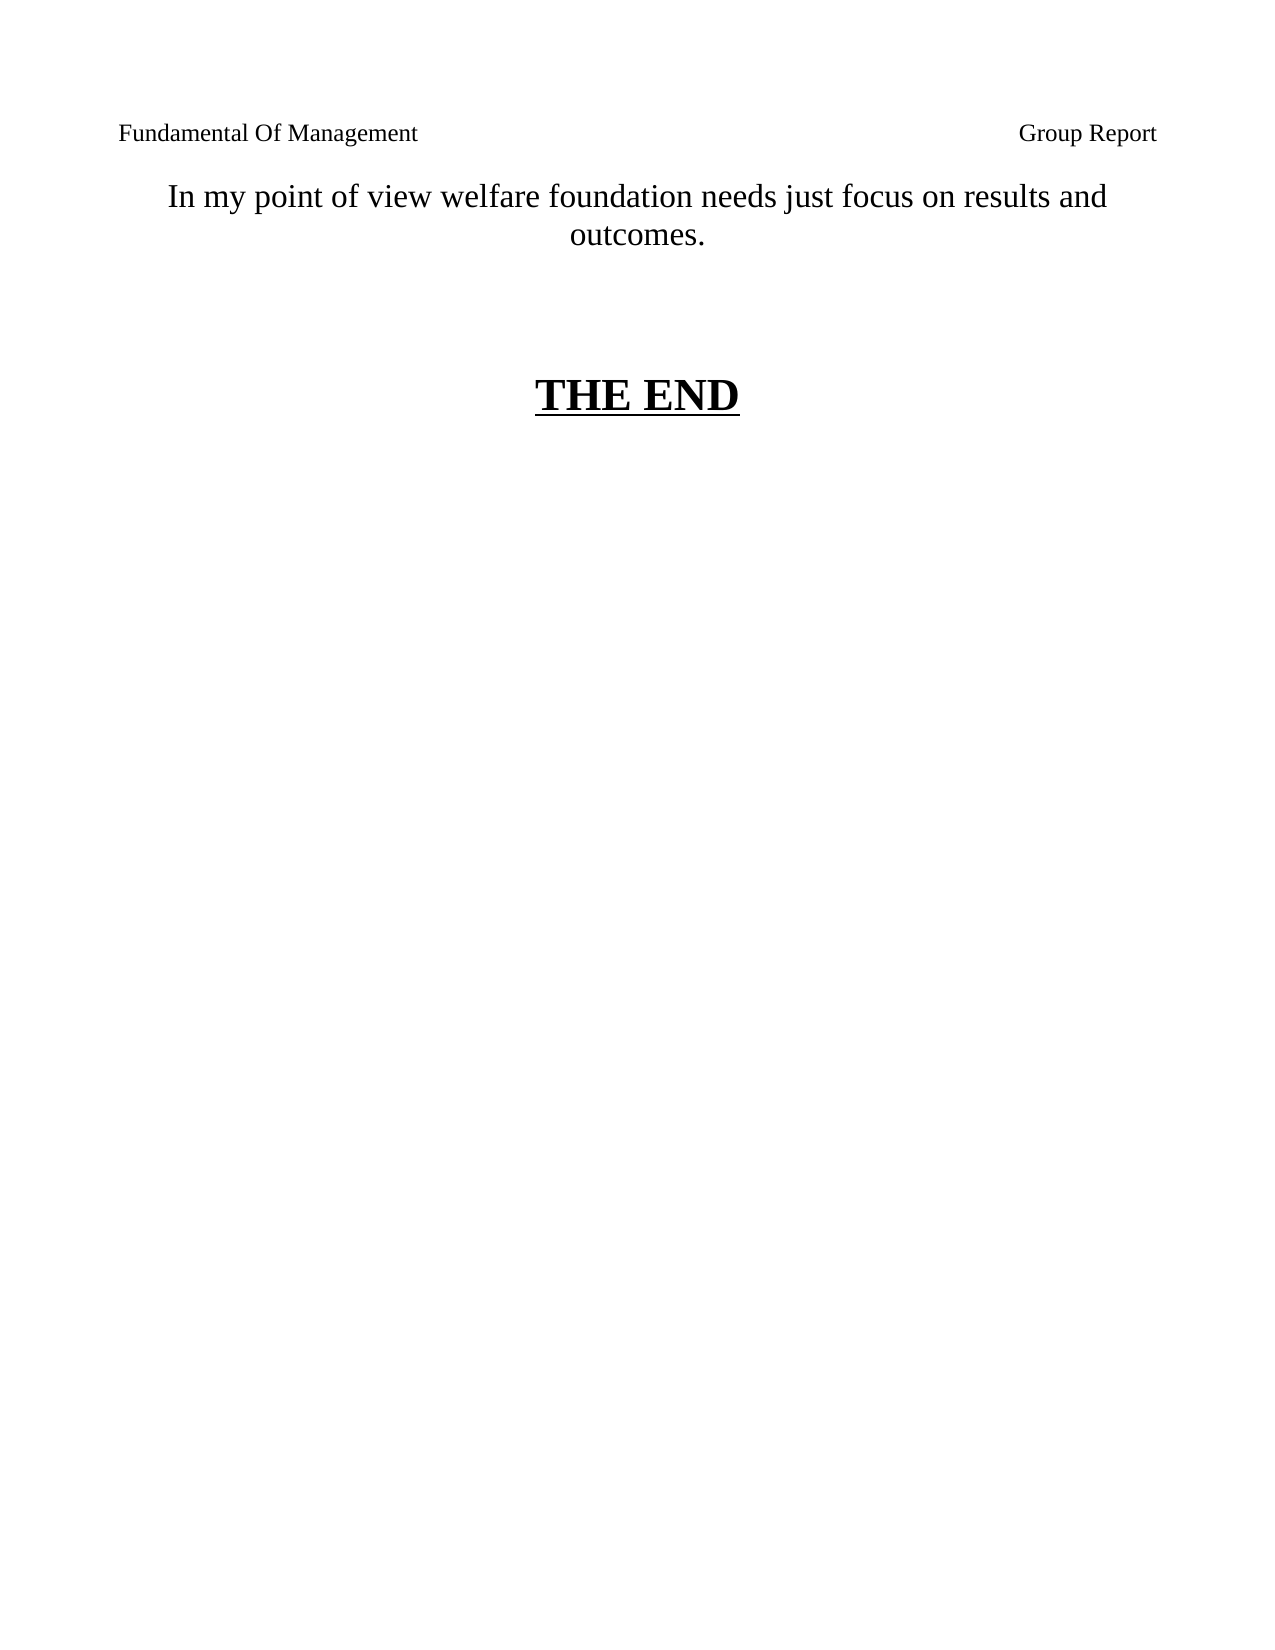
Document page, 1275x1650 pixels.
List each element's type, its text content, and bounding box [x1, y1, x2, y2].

text In my point of view welfare foundation needs just focus on results and outcomes. [118, 176, 1157, 253]
text THE END [118, 368, 1157, 421]
